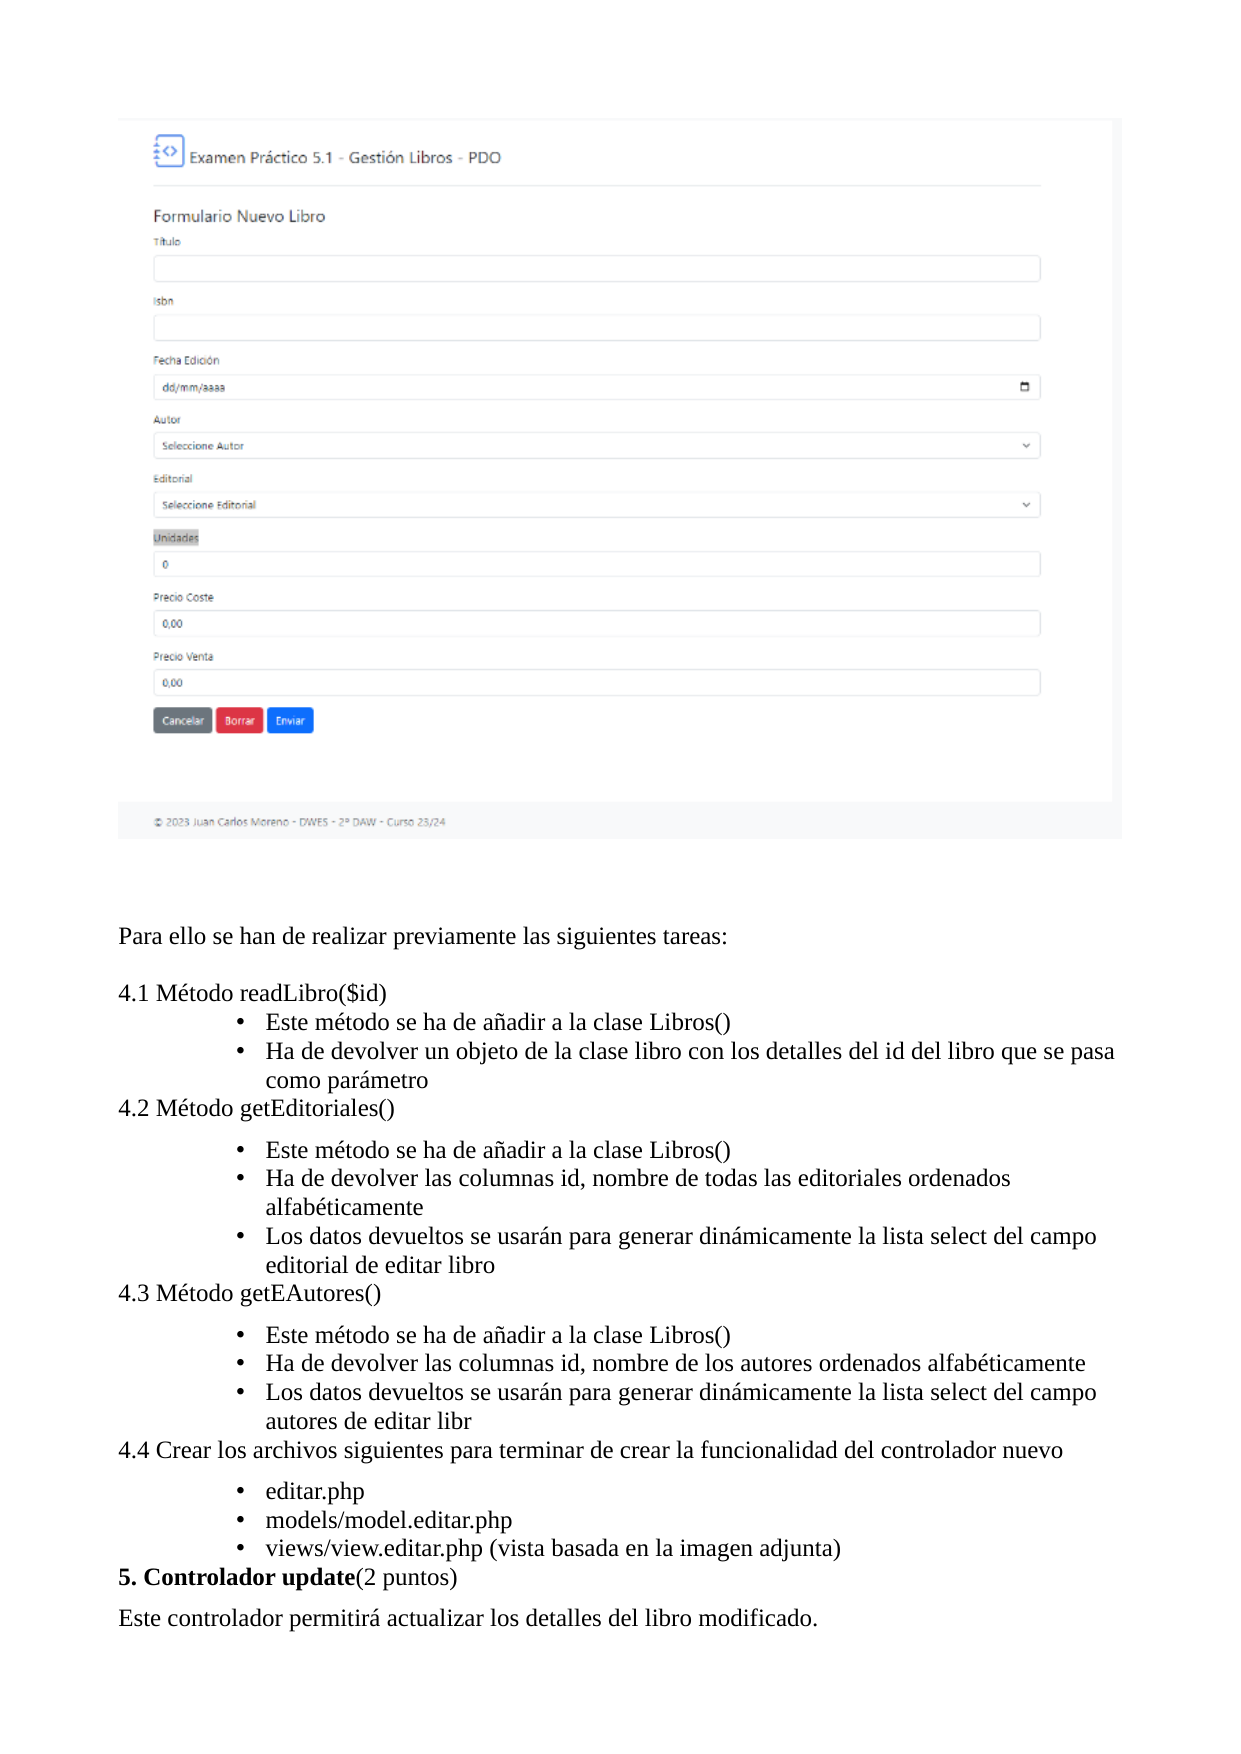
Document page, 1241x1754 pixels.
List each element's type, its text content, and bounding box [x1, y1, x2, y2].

list views/view.editar.php (vista basada en la imagen adjunta) [236, 1533, 1122, 1562]
picture [118, 118, 1122, 839]
list Este método se ha de añadir a la clase Libros() [236, 1135, 1122, 1163]
list Los datos devueltos se usarán para generar dinámicamente la lista select del campo autores de editar libr [236, 1377, 1122, 1435]
list models/model.editar.php [236, 1505, 1122, 1533]
text 4.2 Método getEditoriales() [118, 1093, 1122, 1122]
list Ha de devolver las columnas id, nombre de los autores ordenados alfabéticamente [236, 1348, 1122, 1377]
list Ha de devolver las columnas id, nombre de todas las editoriales ordenados alfabéticamente [236, 1163, 1122, 1221]
text Para ello se han de realizar previamente las siguientes tareas: 4.1 Método readLibro($id) [118, 921, 1122, 1007]
text 4.3 Método getEAutores() [118, 1278, 1122, 1307]
text 5. Controlador update(2 puntos) [118, 1562, 1122, 1591]
list Ha de devolver un objeto de la clase libro con los detalles del id del libro que se pasa como parámetro [236, 1036, 1122, 1093]
list Este método se ha de añadir a la clase Libros() [236, 1320, 1122, 1348]
list Este método se ha de añadir a la clase Libros() [236, 1007, 1122, 1036]
text Este controlador permitirá actualizar los detalles del libro modificado. [118, 1603, 1122, 1632]
list editar.php [236, 1476, 1122, 1505]
text 4.4 Crear los archivos siguientes para terminar de crear la funcionalidad del controlador nuevo [118, 1435, 1122, 1463]
list Los datos devueltos se usarán para generar dinámicamente la lista select del campo editorial de editar libro [236, 1221, 1122, 1278]
